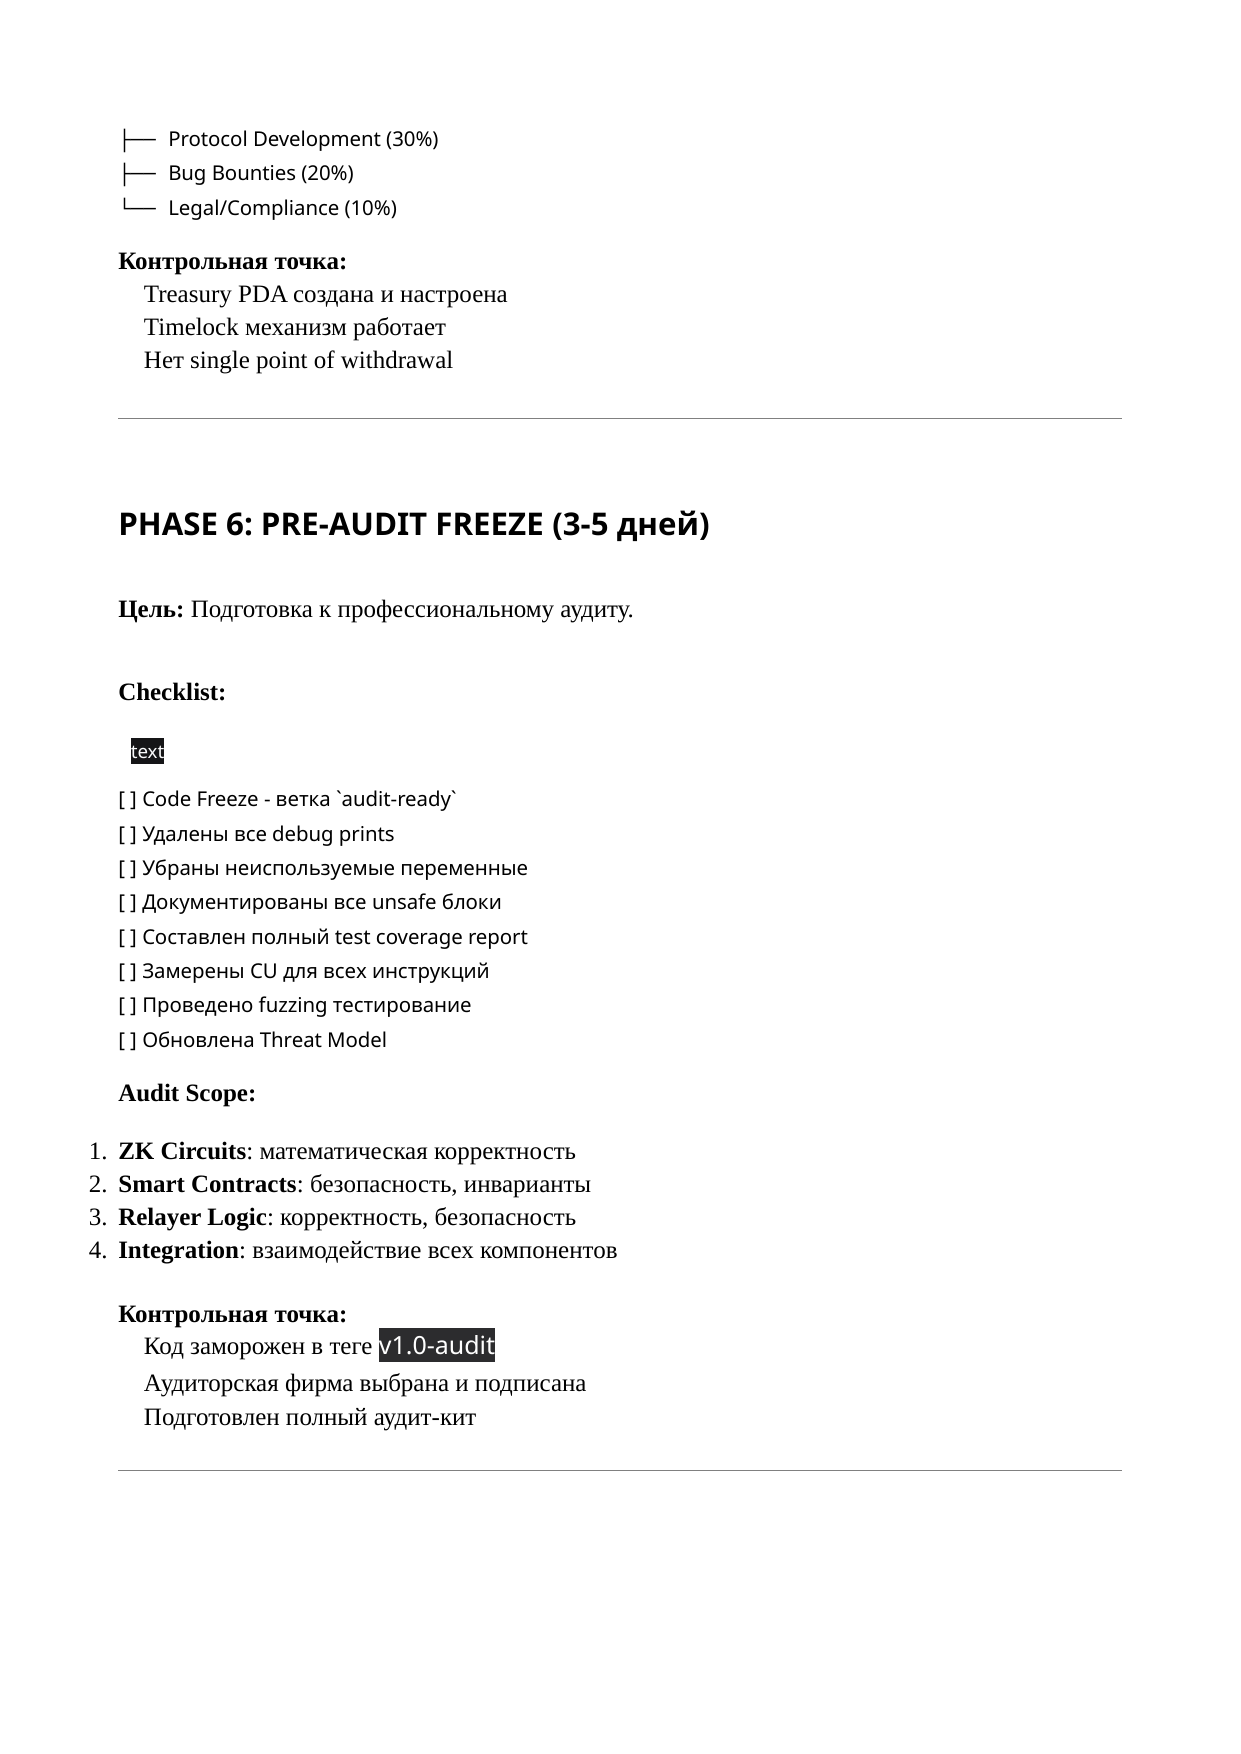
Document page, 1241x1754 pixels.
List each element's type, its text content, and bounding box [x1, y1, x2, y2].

text [ ] Проведено fuzzing тестирование [118, 984, 1122, 1019]
list Smart Contracts: безопасность, инварианты [118, 1169, 1122, 1198]
text └── Legal/Compliance (10%) [118, 187, 1122, 221]
text Цель: Подготовка к профессиональному аудиту. [118, 594, 1122, 623]
text text [131, 736, 1122, 764]
text [ ] Обновлена Threat Model [118, 1019, 1122, 1053]
text Audit Scope: [118, 1078, 1122, 1107]
text [ ] Убраны неиспользуемые переменные [118, 847, 1122, 881]
list ZK Circuits: математическая корректность [118, 1136, 1122, 1165]
text Checklist: [118, 677, 1122, 706]
text [ ] Замерены CU для всех инструкций [118, 950, 1122, 984]
text Контрольная точка: ✅ Treasury PDA создана и настроена ✅ Timelock механизм работает ✅ Нет single point of withdrawal [118, 246, 1122, 374]
text ├── Bug Bounties (20%) [118, 152, 1122, 187]
list Relayer Logic: корректность, безопасность [118, 1202, 1122, 1231]
list Integration: взаимодействие всех компонентов [118, 1235, 1122, 1264]
text [ ] Удалены все debug prints [118, 813, 1122, 847]
text [ ] Code Freeze - ветка `audit-ready` [118, 778, 1122, 813]
subtitle PHASE 6: PRE-AUDIT FREEZE (3-5 дней) [118, 498, 1122, 544]
text [ ] Составлен полный test coverage report [118, 916, 1122, 950]
text Контрольная точка: ✅ Код заморожен в теге v1.0-audit ✅ Аудиторская фирма выбрана и подписана ✅ Подготовлен полный аудит-кит [118, 1293, 1122, 1431]
text [ ] Документированы все unsafe блоки [118, 881, 1122, 916]
text ├── Protocol Development (30%) [118, 118, 1122, 152]
